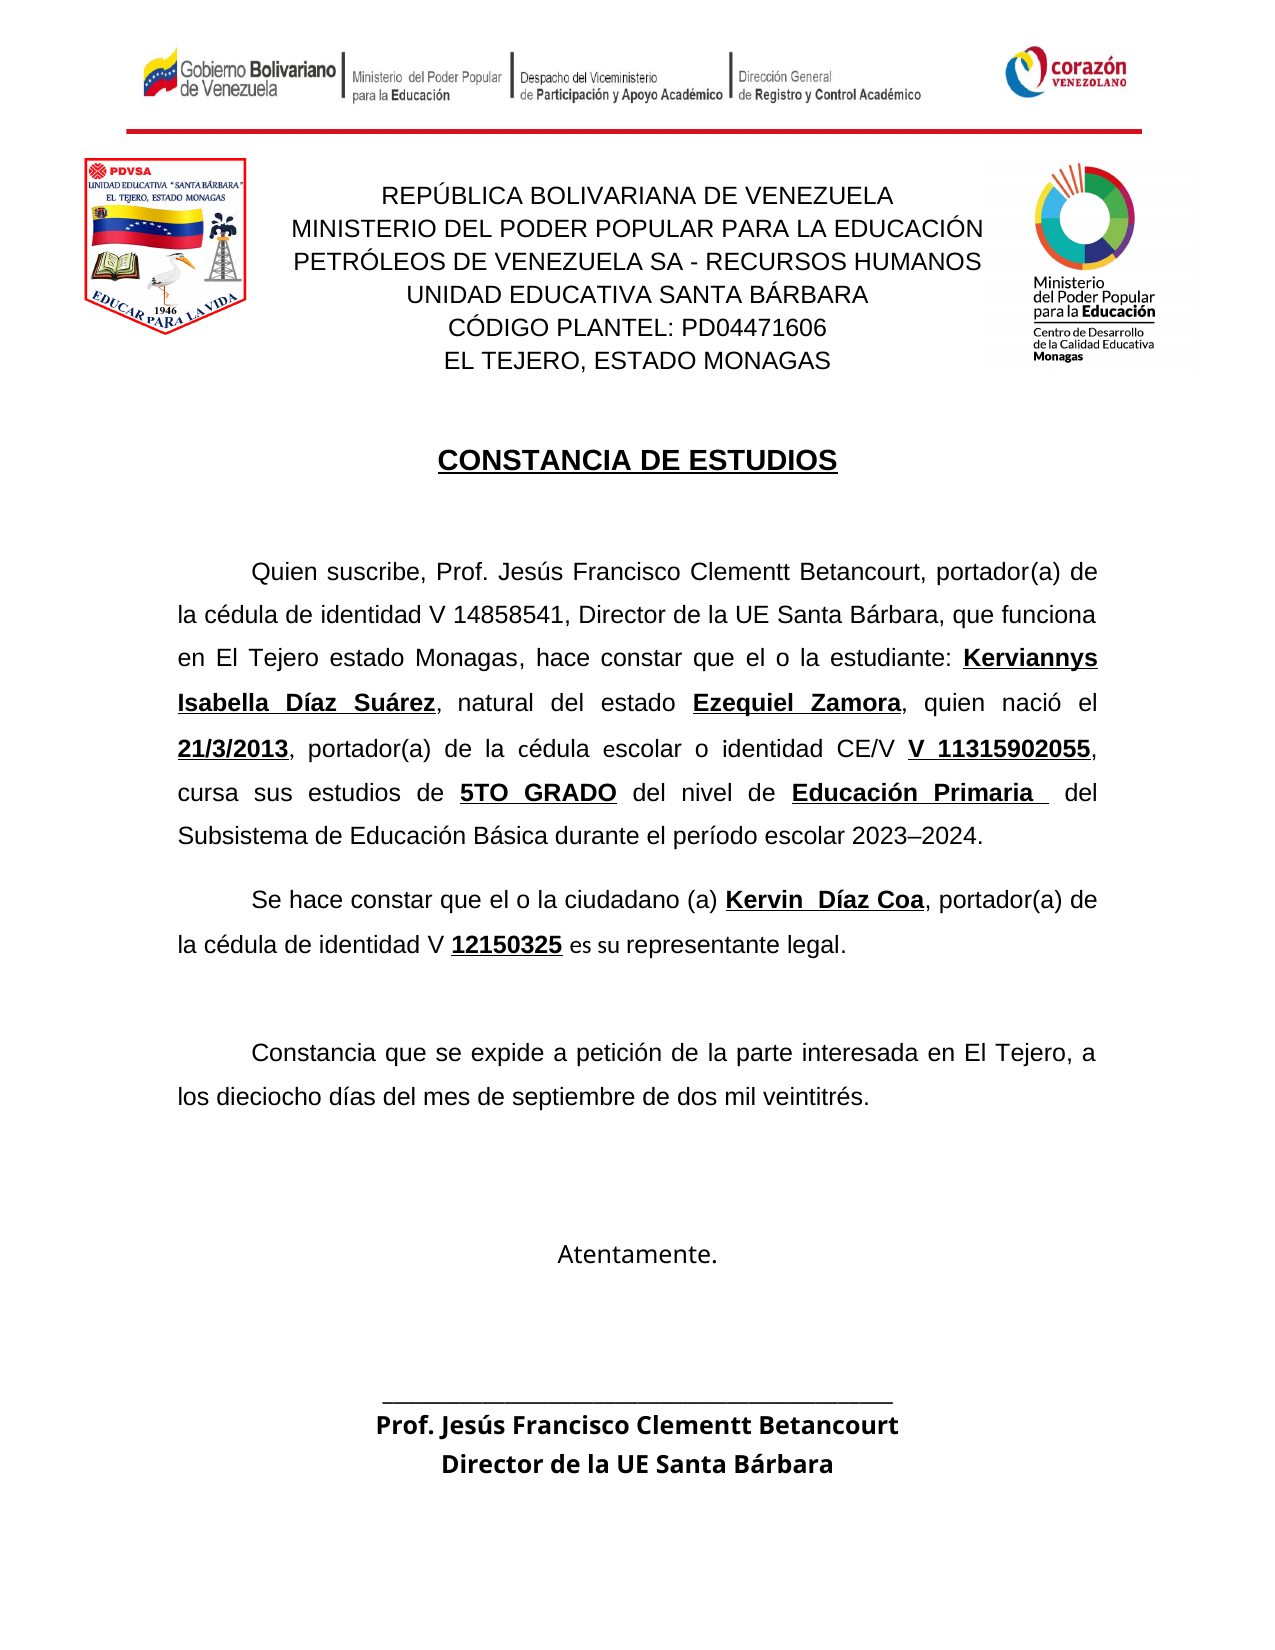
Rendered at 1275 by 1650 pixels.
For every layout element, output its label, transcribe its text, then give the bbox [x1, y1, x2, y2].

text Quien suscribe, Prof. Jesús Francisco Clementt Betancourt, portador(a) de la cédula de identidad V 14858541, Director de la UE Santa Bárbara, que funciona en El Tejero estado Monagas, hace constar que el o la estudiante: Kerviannys Isabella Díaz Suárez, natural del estado Ezequiel Zamora, quien nació el 21/3/2013, portador(a) de la cédula escolar o identidad CE/V V 11315902055, cursa sus estudios de 5TO GRADO del nivel de Educación Primaria del Subsistema de Educación Básica durante el período escolar 2023–2024. [177, 557, 1098, 849]
text UNIDAD EDUCATIVA SANTA BÁRBARA [252, 280, 978, 308]
picture [978, 153, 1200, 377]
subtitle REPÚBLICA BOLIVARIANA DE VENEZUELA [252, 181, 978, 209]
subtitle MINISTERIO DEL PODER POPULAR PARA LA EDUCACIÓN [252, 214, 978, 242]
subtitle PETRÓLEOS DE VENEZUELA SA - RECURSOS HUMANOS [252, 247, 978, 275]
text Director de la UE Santa Bárbara [177, 1447, 1098, 1481]
picture [126, 11, 1142, 134]
text Constancia que se expide a petición de la parte interesada en El Tejero, a los dieciocho días del mes de septiembre de dos mil veintitrés. [177, 1038, 1098, 1110]
text Atentamente. [177, 1237, 1098, 1271]
picture [79, 158, 252, 335]
subtitle CONSTANCIA DE ESTUDIOS [177, 443, 1098, 476]
text CÓDIGO PLANTEL: PD04471606 [177, 313, 978, 341]
text Prof. Jesús Francisco Clementt Betancourt [177, 1407, 1098, 1441]
text ______________________________________________ [177, 1373, 1098, 1407]
text EL TEJERO, ESTADO MONAGAS [177, 346, 978, 374]
text Se hace constar que el o la ciudadano (a) Kervin Díaz Coa, portador(a) de la cédula de identidad V 12150325 es su representante legal. [177, 885, 1098, 959]
